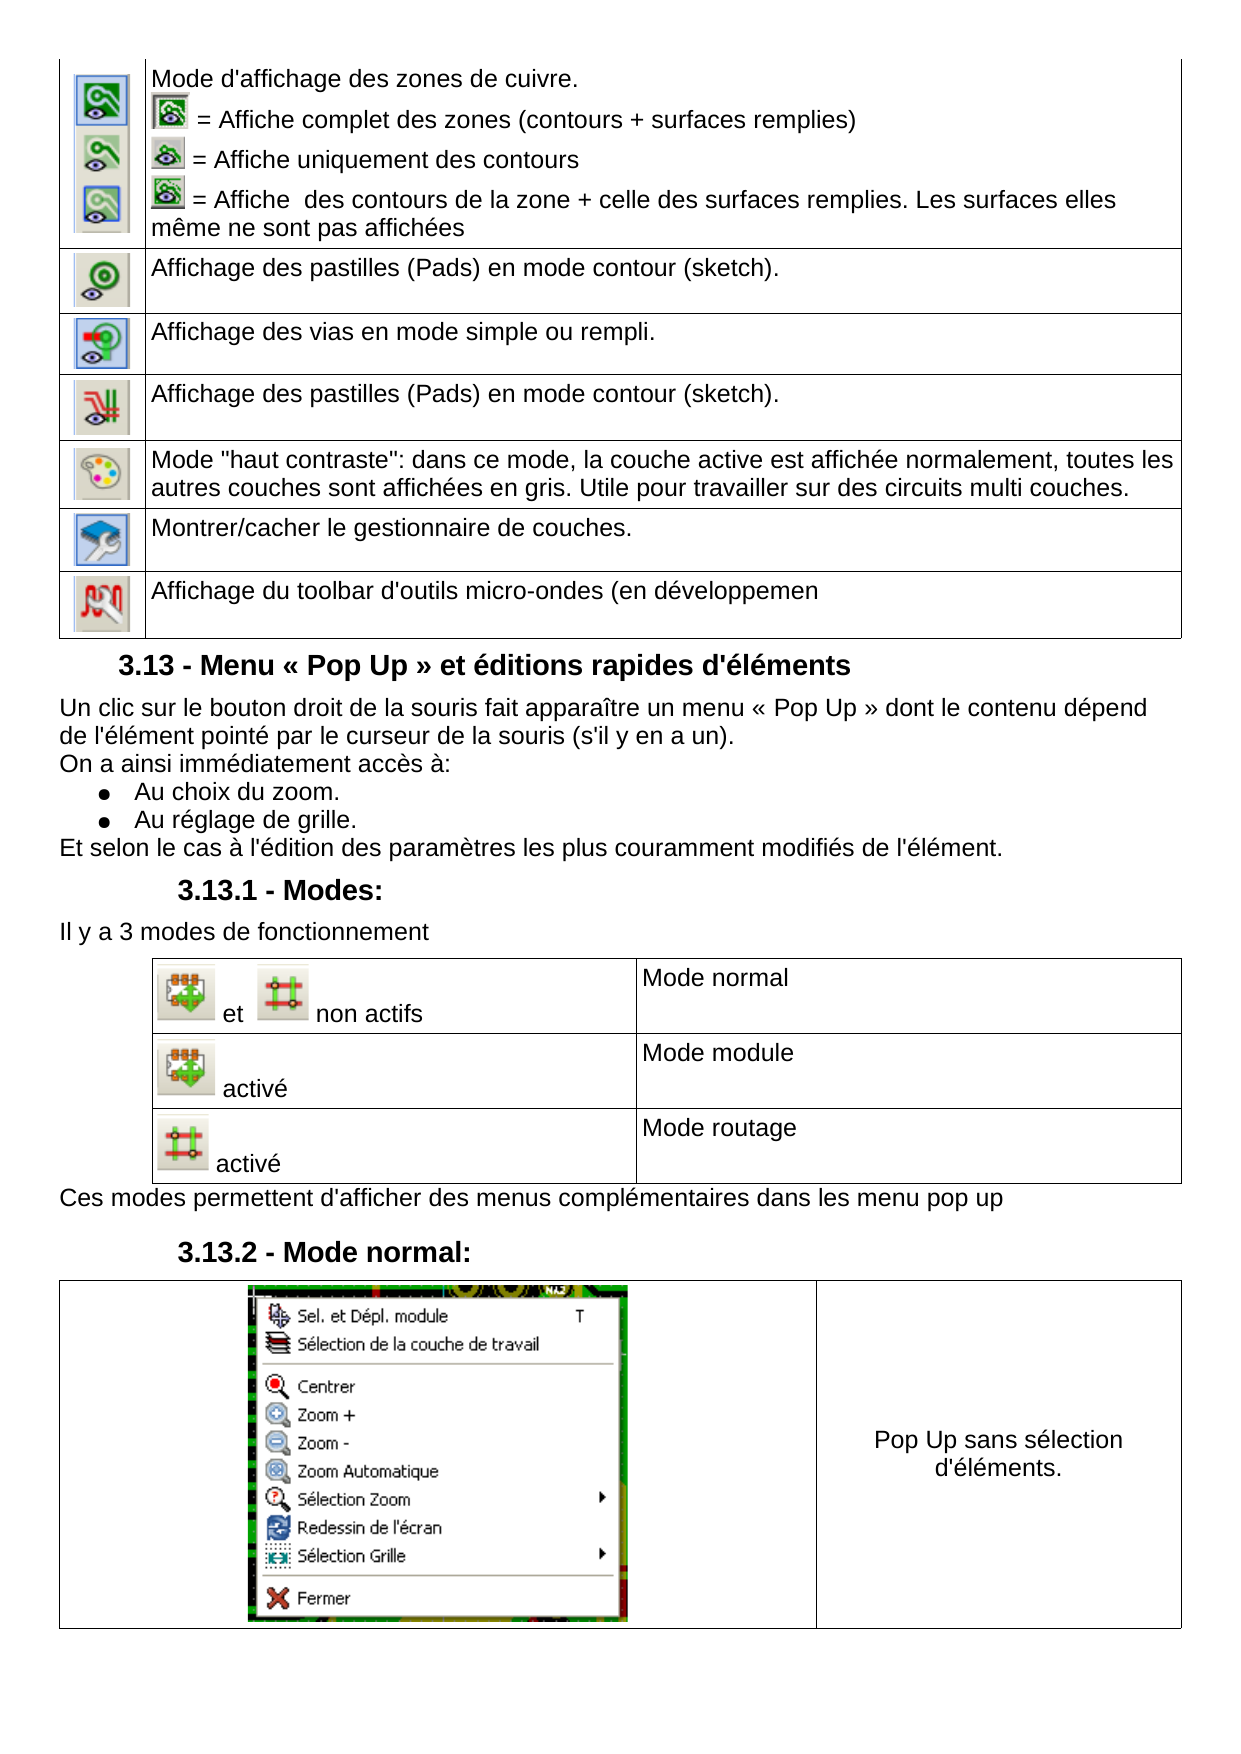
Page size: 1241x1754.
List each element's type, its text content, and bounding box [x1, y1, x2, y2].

picture [150, 174, 185, 209]
table_header Pop Up sans sélection d'éléments. [817, 1281, 1181, 1628]
table_header et non actifs [153, 959, 636, 1033]
picture [150, 134, 185, 169]
picture [150, 92, 190, 129]
table_cell [60, 509, 145, 571]
picture [73, 74, 130, 233]
list Au réglage de grille. [97, 806, 1181, 834]
text Un clic sur le bouton droit de la souris fait apparaître un menu « Pop Up » dont le contenu dépend de l'élément pointé par le curseur de la souris (s'il y en a un). [59, 694, 1181, 750]
picture [73, 448, 130, 500]
table_cell [60, 59, 145, 248]
table_cell [60, 375, 145, 440]
picture [73, 380, 130, 435]
table_cell Mode "haut contraste": dans ce mode, la couche active est affichée normalement, toutes les autres couches sont affichées en gris. Utile pour travailler sur des circuits multi couches. [146, 441, 1181, 508]
table_cell Mode d'affichage des zones de cuivre. = Affiche complet des zones (contours + surfaces remplies) = Affiche uniquement des contours = Affiche des contours de la zone + celle des surfaces remplies. Les surfaces elles même ne sont pas affichées [146, 59, 1181, 248]
subtitle Menu « Pop Up » et éditions rapides d'éléments [118, 649, 1181, 682]
text Et selon le cas à l'édition des paramètres les plus couramment modifiés de l'élément. [59, 834, 1181, 862]
picture [73, 576, 130, 632]
table_header [60, 1281, 816, 1628]
text Il y a 3 modes de fonctionnement [59, 918, 1181, 946]
picture [73, 253, 130, 307]
picture [157, 964, 216, 1022]
table_cell Affichage des pastilles (Pads) en mode contour (sketch). [146, 375, 1181, 440]
picture [73, 318, 131, 369]
table_cell Affichage des pastilles (Pads) en mode contour (sketch). [146, 249, 1181, 313]
table_cell Affichage des vias en mode simple ou rempli. [146, 314, 1181, 374]
table_cell Affichage du toolbar d'outils micro-ondes (en développemen [146, 572, 1181, 638]
table_cell [60, 314, 145, 374]
text On a ainsi immédiatement accès à: [59, 750, 1181, 778]
picture [157, 1039, 216, 1097]
table_cell [60, 572, 145, 638]
picture [157, 1114, 209, 1172]
subtitle Mode normal: [177, 1236, 1181, 1268]
list Au choix du zoom. [97, 778, 1181, 806]
table_cell [60, 249, 145, 313]
subtitle Modes: [177, 873, 1181, 906]
picture [257, 964, 309, 1022]
table_cell activé [153, 1034, 636, 1108]
picture [247, 1285, 628, 1622]
table_cell Mode module [637, 1034, 1181, 1108]
table_cell Montrer/cacher le gestionnaire de couches. [146, 509, 1181, 571]
table_header Mode normal [637, 959, 1181, 1033]
table_cell [60, 441, 145, 508]
table_cell Mode routage [637, 1109, 1181, 1183]
picture [73, 513, 130, 566]
table_cell activé [153, 1109, 636, 1183]
text Ces modes permettent d'afficher des menus complémentaires dans les menu pop up [59, 1183, 1181, 1211]
